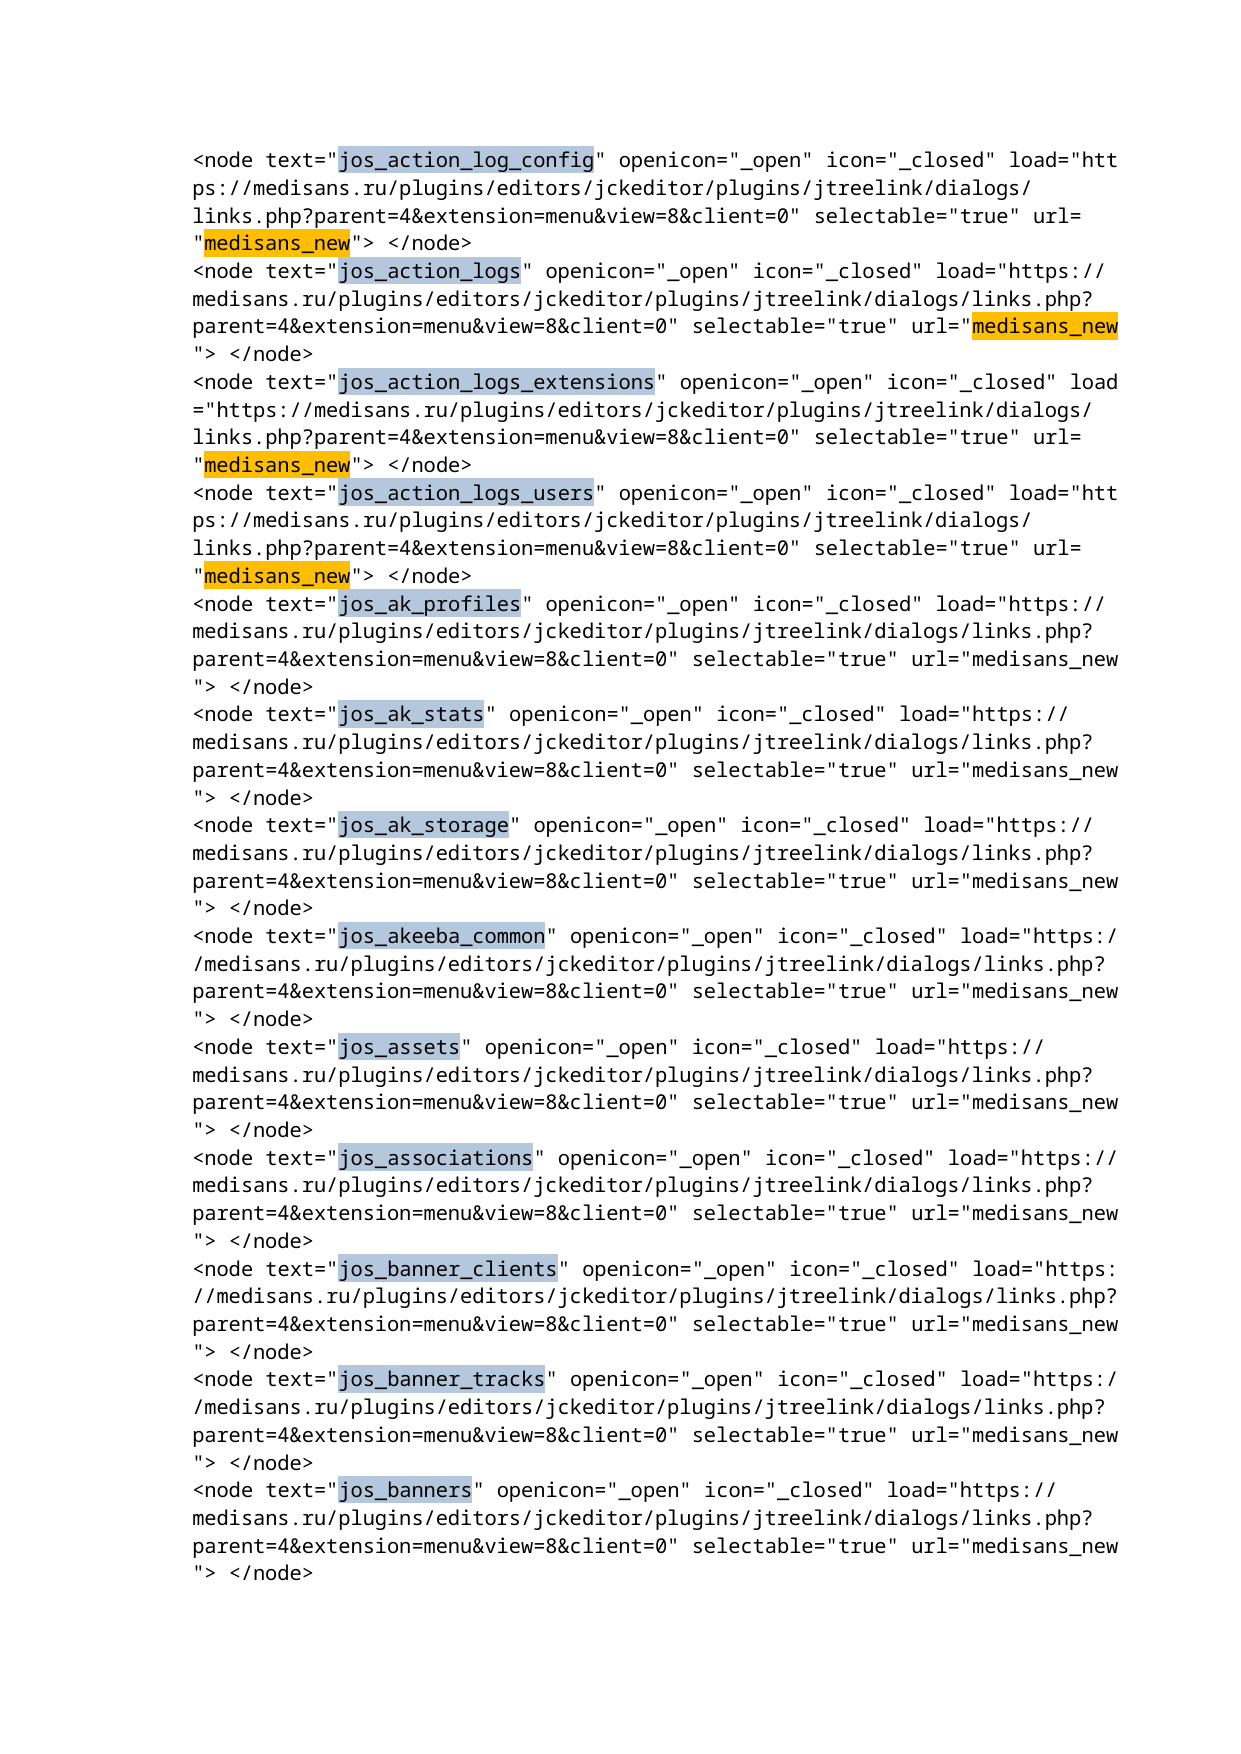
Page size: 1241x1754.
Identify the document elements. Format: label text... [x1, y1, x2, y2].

text <node text="jos_ak_stats" openicon="_open" icon="_closed" load="https://medisans.ru/plugins/editors/jckeditor/plugins/jtreelink/dialogs/links.php?parent=4&extension=menu&view=8&client=0" selectable="true" url="medisans_new"> </node> [192, 700, 1122, 811]
text <node text="jos_ak_profiles" openicon="_open" icon="_closed" load="https://medisans.ru/plugins/editors/jckeditor/plugins/jtreelink/dialogs/links.php?parent=4&extension=menu&view=8&client=0" selectable="true" url="medisans_new"> </node> [192, 589, 1122, 700]
text <node text="jos_ak_storage" openicon="_open" icon="_closed" load="https://medisans.ru/plugins/editors/jckeditor/plugins/jtreelink/dialogs/links.php?parent=4&extension=menu&view=8&client=0" selectable="true" url="medisans_new"> </node> [192, 811, 1122, 922]
text <node text="jos_associations" openicon="_open" icon="_closed" load="https://medisans.ru/plugins/editors/jckeditor/plugins/jtreelink/dialogs/links.php?parent=4&extension=menu&view=8&client=0" selectable="true" url="medisans_new"> </node> [192, 1143, 1122, 1254]
text <node text="jos_action_logs_users" openicon="_open" icon="_closed" load="https://medisans.ru/plugins/editors/jckeditor/plugins/jtreelink/dialogs/links.php?parent=4&extension=menu&view=8&client=0" selectable="true" url="medisans_new"> </node> [192, 478, 1122, 589]
text <node text="jos_action_log_config" openicon="_open" icon="_closed" load="https://medisans.ru/plugins/editors/jckeditor/plugins/jtreelink/dialogs/links.php?parent=4&extension=menu&view=8&client=0" selectable="true" url="medisans_new"> </node> [192, 146, 1122, 257]
text <node text="jos_action_logs_extensions" openicon="_open" icon="_closed" load="https://medisans.ru/plugins/editors/jckeditor/plugins/jtreelink/dialogs/links.php?parent=4&extension=menu&view=8&client=0" selectable="true" url="medisans_new"> </node> [192, 367, 1122, 478]
text <node text="jos_banner_clients" openicon="_open" icon="_closed" load="https://medisans.ru/plugins/editors/jckeditor/plugins/jtreelink/dialogs/links.php?parent=4&extension=menu&view=8&client=0" selectable="true" url="medisans_new"> </node> [192, 1254, 1122, 1365]
text <node text="jos_banner_tracks" openicon="_open" icon="_closed" load="https://medisans.ru/plugins/editors/jckeditor/plugins/jtreelink/dialogs/links.php?parent=4&extension=menu&view=8&client=0" selectable="true" url="medisans_new"> </node> [192, 1365, 1122, 1476]
text <node text="jos_banners" openicon="_open" icon="_closed" load="https://medisans.ru/plugins/editors/jckeditor/plugins/jtreelink/dialogs/links.php?parent=4&extension=menu&view=8&client=0" selectable="true" url="medisans_new"> </node> [192, 1476, 1122, 1587]
text <node text="jos_akeeba_common" openicon="_open" icon="_closed" load="https://medisans.ru/plugins/editors/jckeditor/plugins/jtreelink/dialogs/links.php?parent=4&extension=menu&view=8&client=0" selectable="true" url="medisans_new"> </node> [192, 922, 1122, 1032]
text <node text="jos_action_logs" openicon="_open" icon="_closed" load="https://medisans.ru/plugins/editors/jckeditor/plugins/jtreelink/dialogs/links.php?parent=4&extension=menu&view=8&client=0" selectable="true" url="medisans_new"> </node> [192, 257, 1122, 367]
text <node text="jos_assets" openicon="_open" icon="_closed" load="https://medisans.ru/plugins/editors/jckeditor/plugins/jtreelink/dialogs/links.php?parent=4&extension=menu&view=8&client=0" selectable="true" url="medisans_new"> </node> [192, 1032, 1122, 1143]
